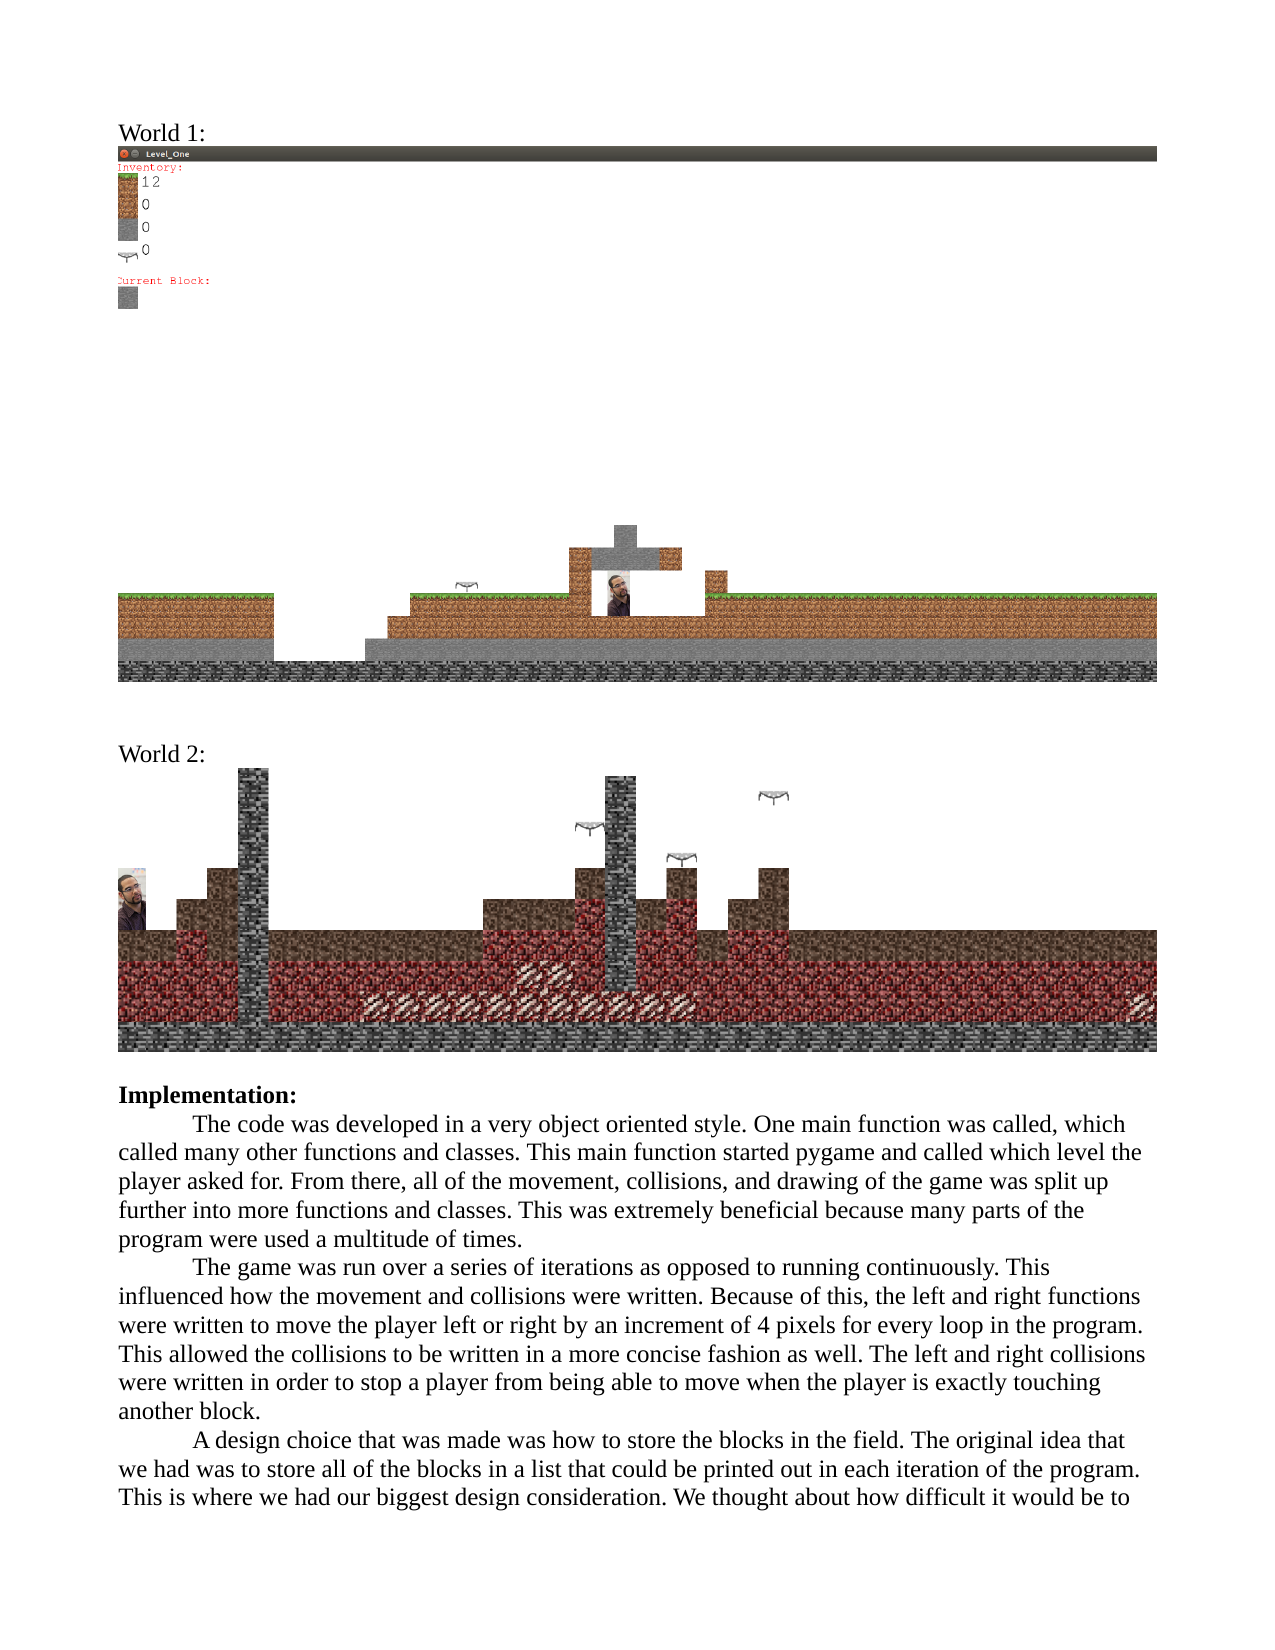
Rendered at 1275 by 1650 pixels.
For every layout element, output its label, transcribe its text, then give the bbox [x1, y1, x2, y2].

text The code was developed in a very object oriented style. One main function was called, which called many other functions and classes. This main function started pygame and called which level the player asked for. From there, all of the movement, collisions, and drawing of the game was split up further into more functions and classes. This was extremely beneficial because many parts of the program were used a multitude of times. [118, 1109, 1157, 1252]
text World 1: [118, 118, 1157, 146]
picture [118, 146, 1157, 682]
text A design choice that was made was how to store the blocks in the field. The original idea that we had was to store all of the blocks in a list that could be printed out in each iteration of the program. This is where we had our biggest design consideration. We thought about how difficult it would be to [118, 1425, 1157, 1511]
text World 2: [118, 739, 1157, 768]
text Implementation: [118, 1080, 1157, 1109]
text The game was run over a series of iterations as opposed to running continuously. This influenced how the movement and collisions were written. Because of this, the left and right functions were written to move the player left or right by an increment of 4 pixels for every loop in the program. This allowed the collisions to be written in a more concise fashion as well. The left and right collisions were written in order to stop a player from being able to move when the player is exactly touching another block. [118, 1252, 1157, 1425]
picture [118, 768, 1157, 1052]
